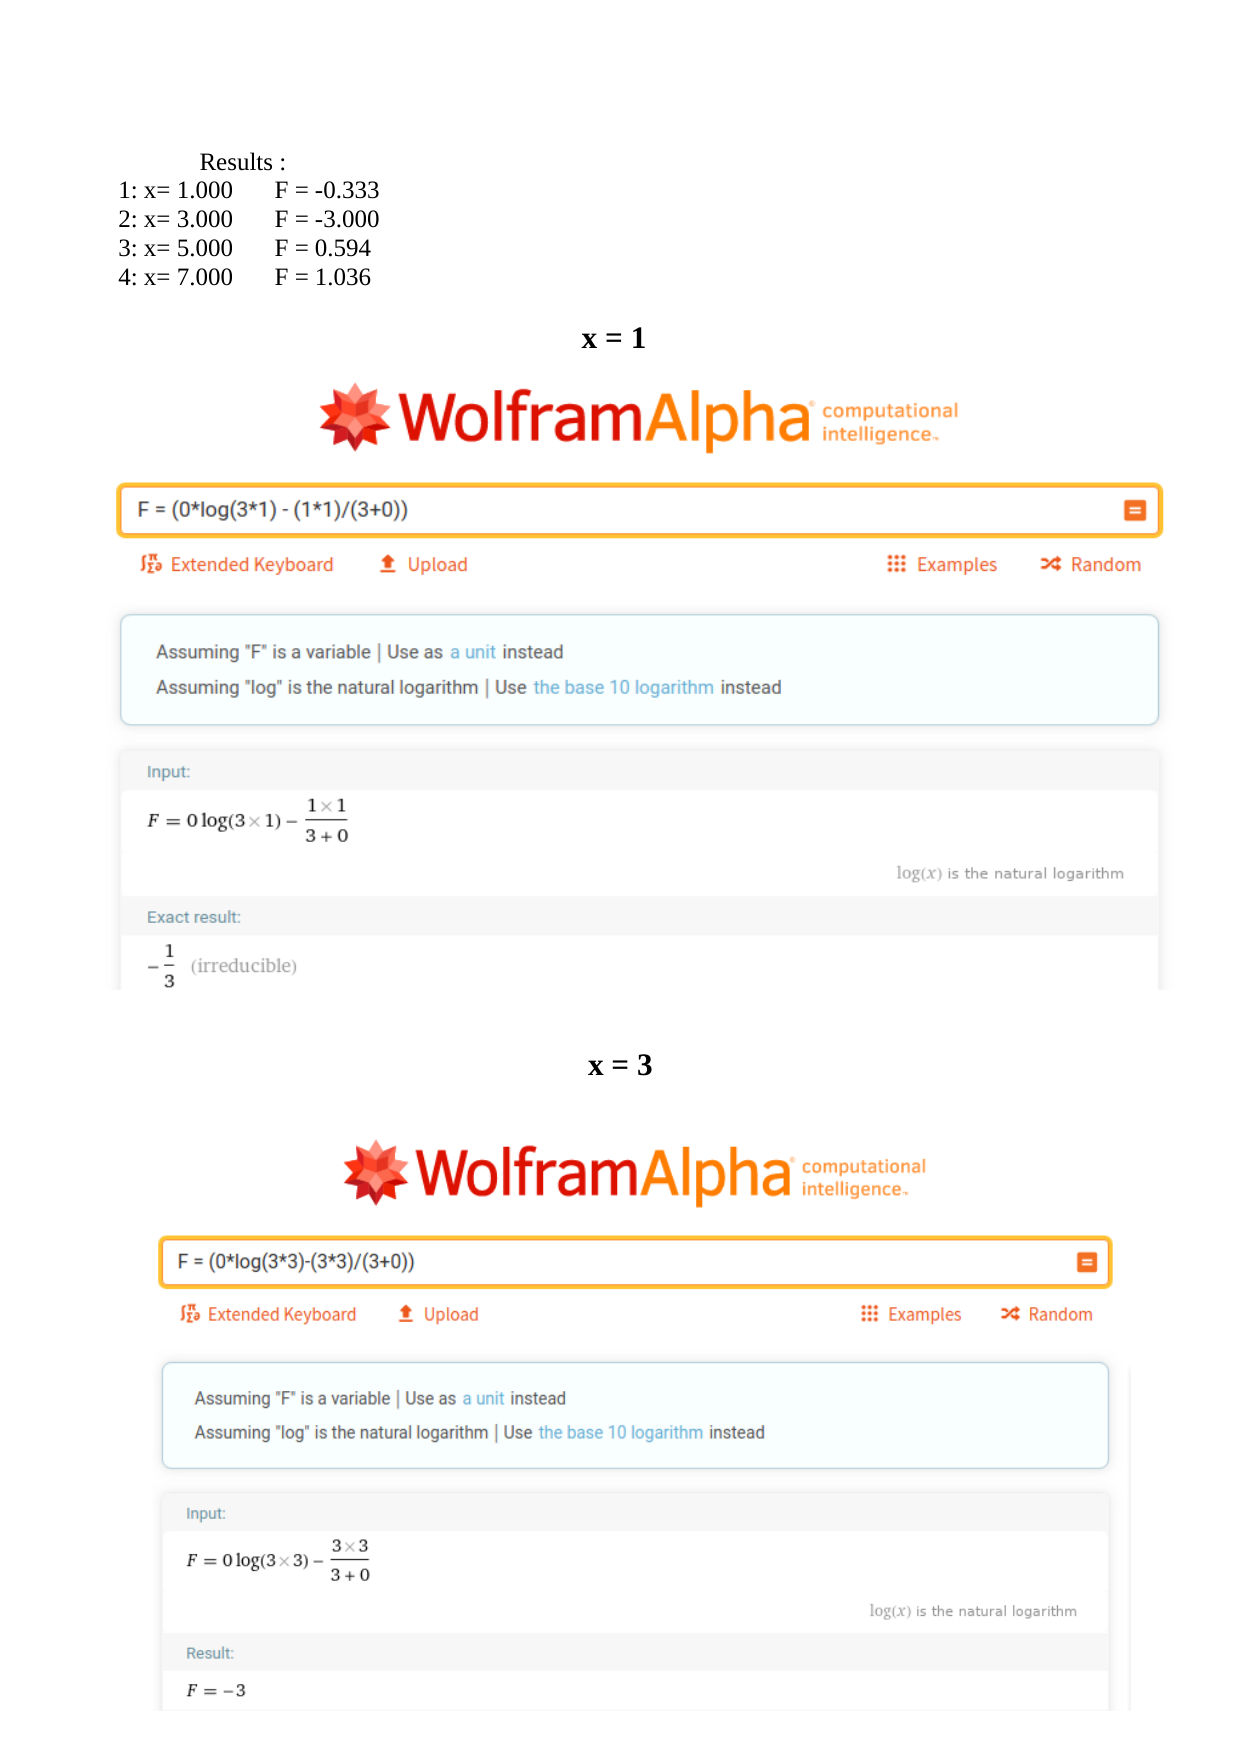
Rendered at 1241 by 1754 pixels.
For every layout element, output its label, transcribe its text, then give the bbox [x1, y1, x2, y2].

picture [99, 366, 1178, 990]
picture [151, 1125, 1131, 1711]
text 3: x= 5.000 F = 0.594 [118, 233, 1122, 262]
text x = 1 [118, 319, 1122, 355]
text 2: x= 3.000 F = -3.000 [118, 204, 1122, 233]
text x = 3 [118, 1047, 1122, 1083]
text 4: x= 7.000 F = 1.036 [118, 262, 1122, 291]
text 1: x= 1.000 F = -0.333 [118, 176, 1122, 204]
text Results : [118, 147, 1122, 176]
